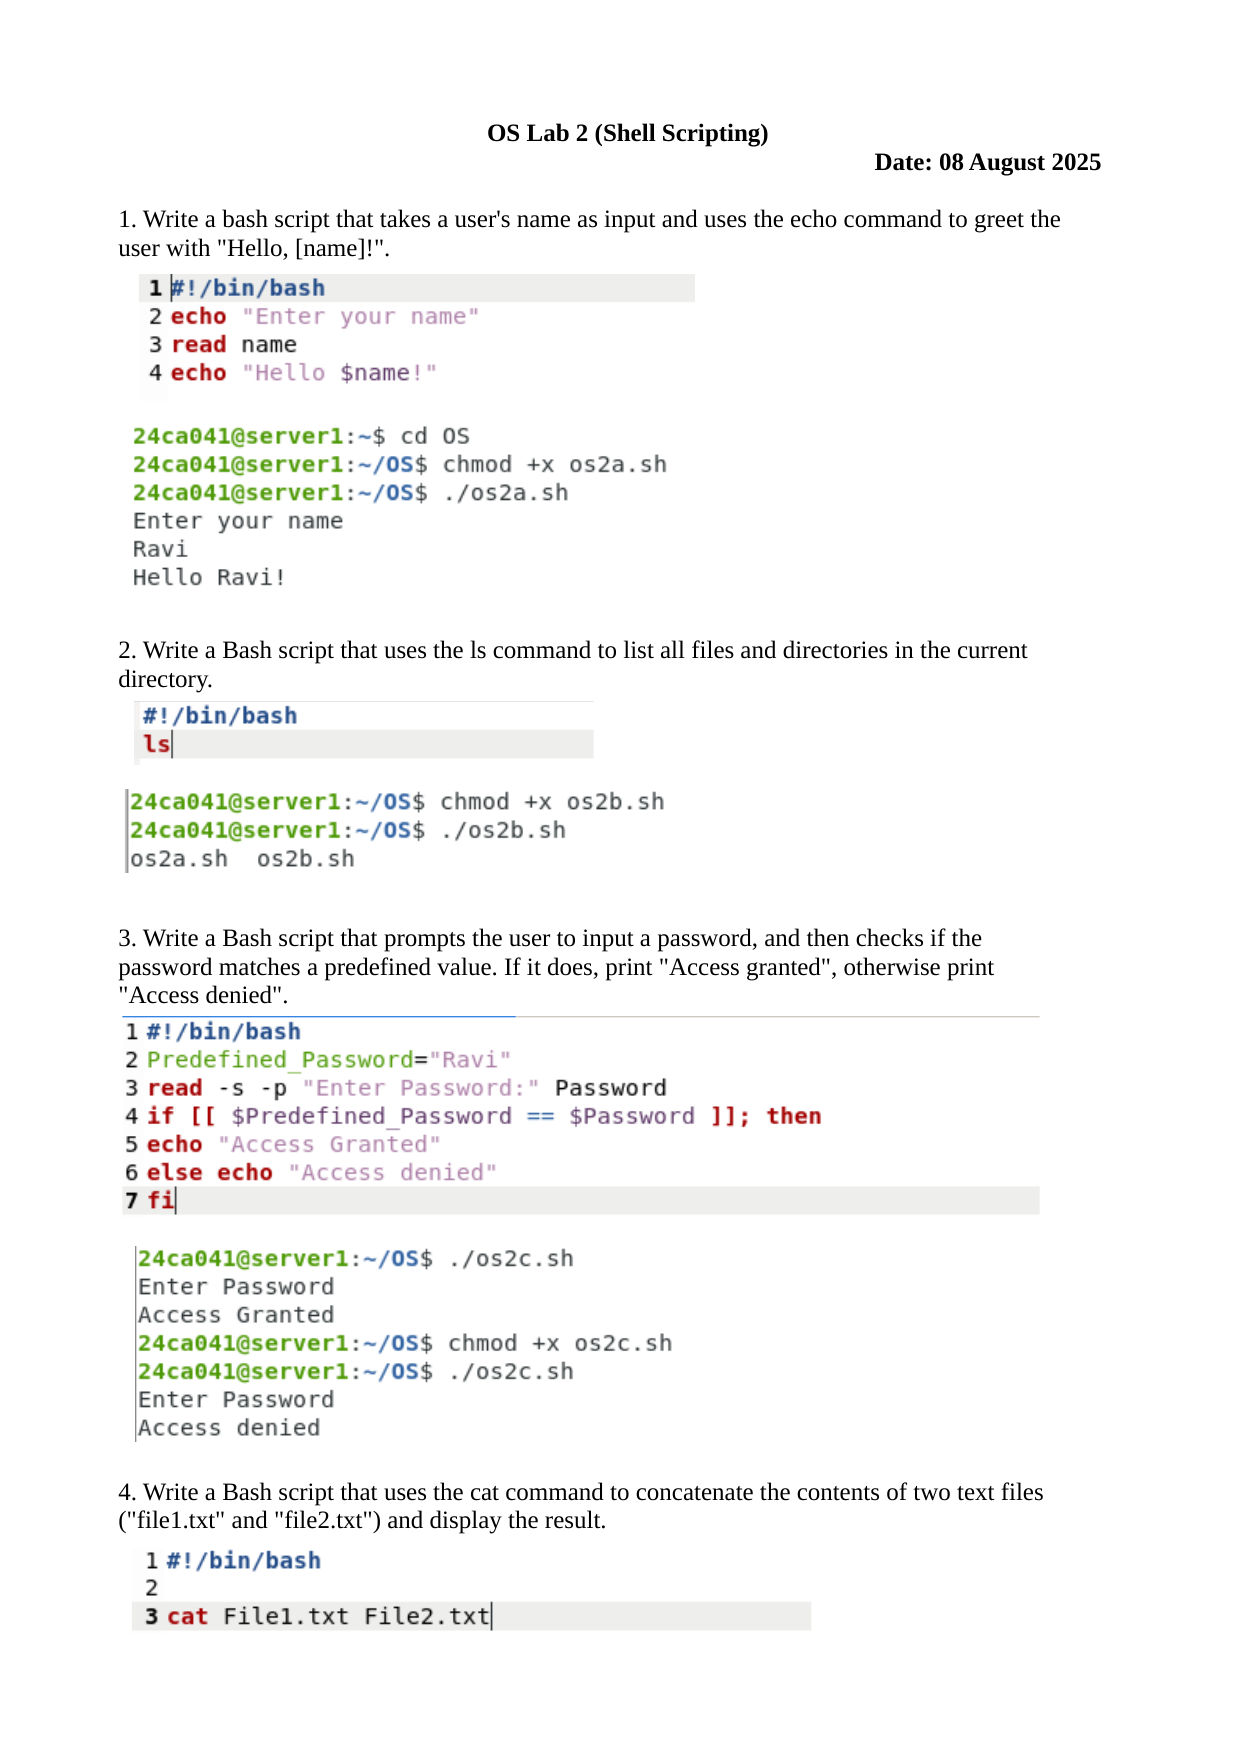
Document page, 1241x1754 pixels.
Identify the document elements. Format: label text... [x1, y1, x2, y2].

text OS Lab 2 (Shell Scripting) [118, 118, 1122, 147]
text user with "Hello, [name]!". [118, 233, 1122, 262]
text ("file1.txt" and "file2.txt") and display the result. [118, 1505, 1122, 1534]
picture [122, 1016, 1040, 1218]
text 3. Write a Bash script that prompts the user to input a password, and then checks if the [118, 923, 1122, 952]
text Date: 08 August 2025 [118, 147, 1122, 176]
text 2. Write a Bash script that uses the ls command to list all files and directories in the current [118, 636, 1122, 664]
text password matches a predefined value. If it does, print "Access granted", otherwise print [118, 952, 1122, 981]
picture [134, 701, 594, 765]
text "Access denied". [118, 981, 1122, 1009]
picture [138, 274, 695, 401]
picture [133, 422, 757, 590]
text directory. [118, 664, 1122, 693]
picture [131, 1548, 812, 1634]
text 1. Write a bash script that takes a user's name as input and uses the echo command to greet the [118, 204, 1122, 233]
picture [124, 789, 825, 873]
text 4. Write a Bash script that uses the cat command to concatenate the contents of two text files [118, 1477, 1122, 1505]
picture [135, 1246, 753, 1442]
